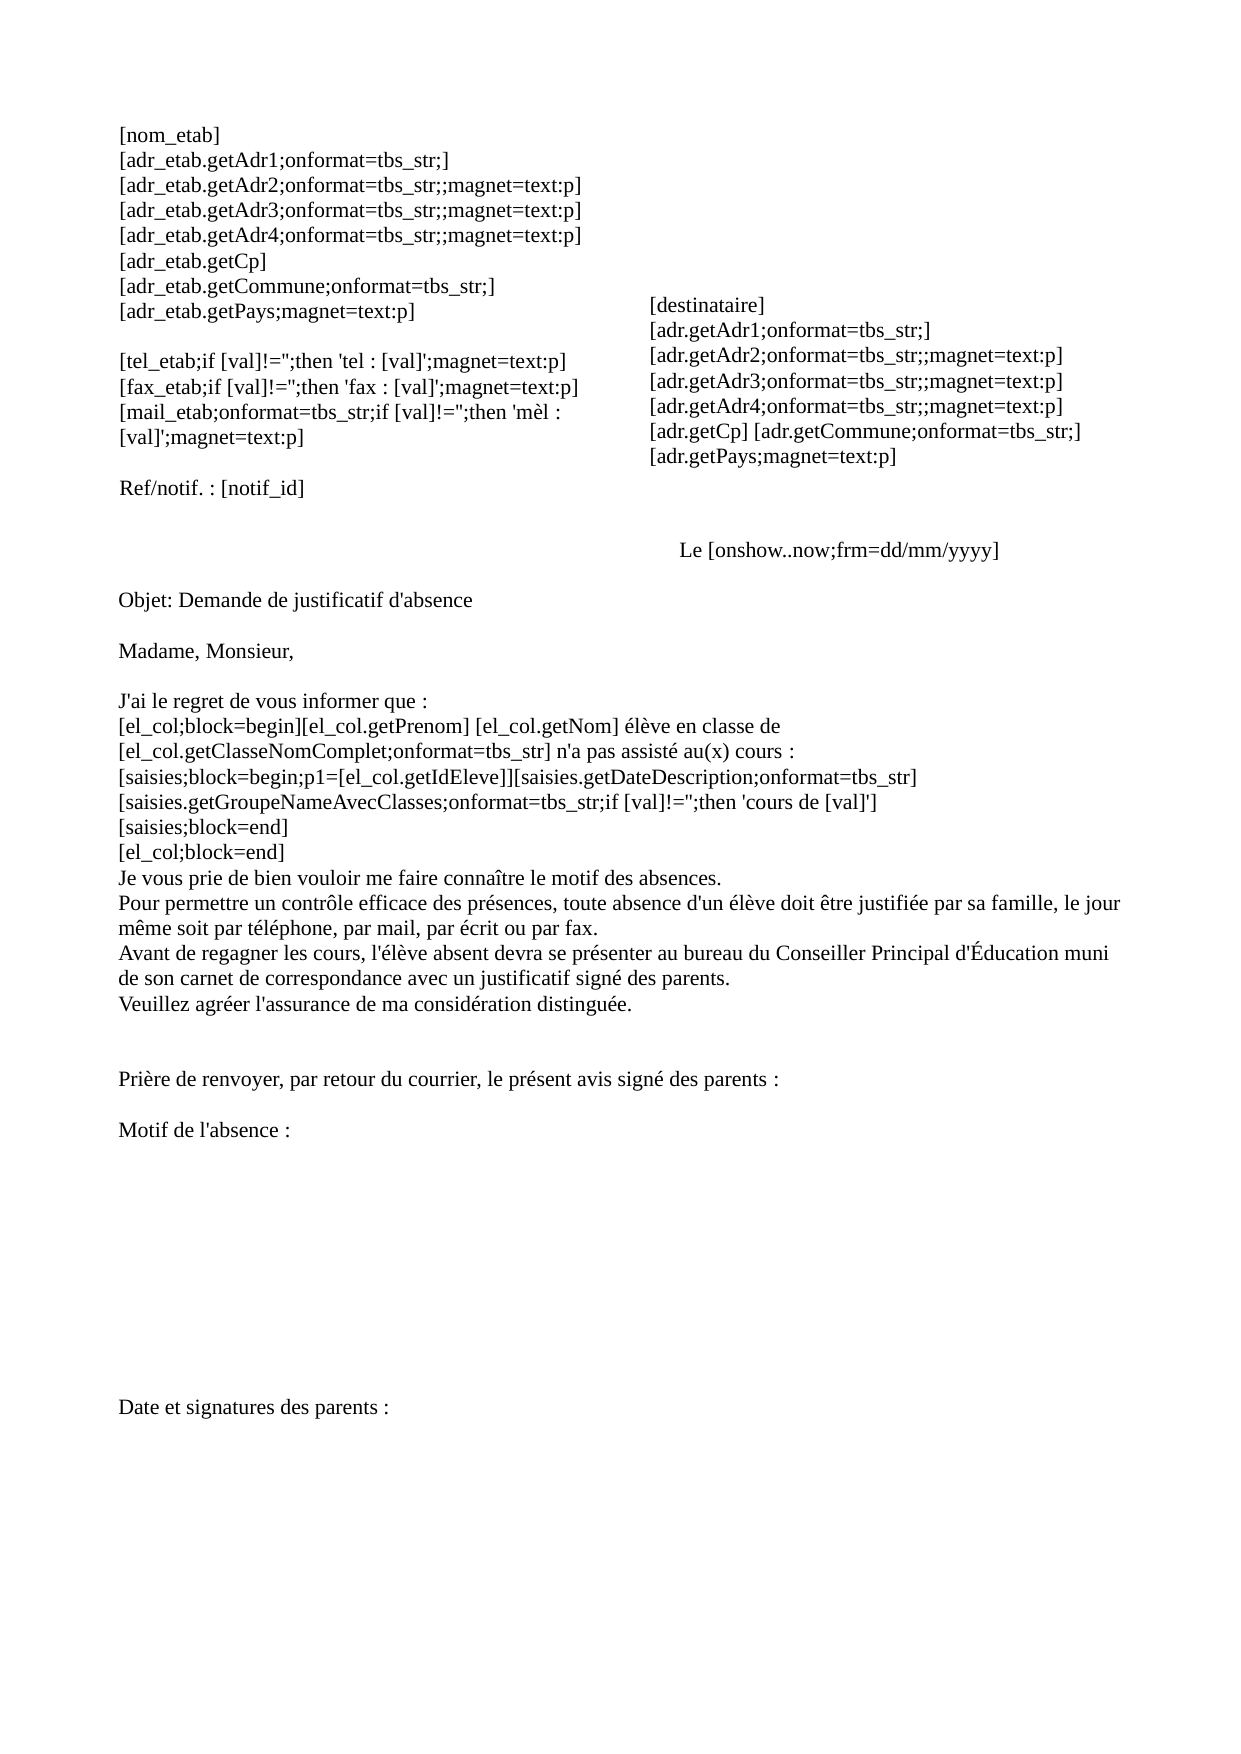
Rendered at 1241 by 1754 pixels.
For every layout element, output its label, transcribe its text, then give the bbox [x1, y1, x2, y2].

text Madame, Monsieur, [118, 638, 1122, 663]
text Veuillez agréer l'assurance de ma considération distinguée. [118, 991, 1122, 1016]
text Date et signatures des parents : [118, 1394, 1122, 1419]
text [tel_etab;if [val]!='';then 'tel : [val]';magnet=text:p] [119, 348, 613, 374]
text Ref/notif. : [notif_id] [119, 474, 613, 500]
text [nom_etab] [119, 122, 613, 147]
text [saisies;block=begin;p1=[el_col.getIdEleve]][saisies.getDateDescription;onformat=tbs_str] [saisies.getGroupeNameAvecClasses;onformat=tbs_str;if [val]!='';then 'cours de [val]'] [118, 764, 1122, 814]
text J'ai le regret de vous informer que : [118, 688, 1122, 713]
text Motif de l'absence : [118, 1117, 1122, 1142]
text [adr.getAdr1;onformat=tbs_str;] [649, 317, 1110, 342]
text [destinataire] [649, 292, 1110, 317]
text Je vous prie de bien vouloir me faire connaître le motif des absences. [118, 864, 1122, 890]
text [el_col;block=begin][el_col.getPrenom] [el_col.getNom] élève en classe de [el_col.getClasseNomComplet;onformat=tbs_str] n'a pas assisté au(x) cours : [118, 713, 1122, 764]
text [el_col;block=end] [118, 839, 1122, 864]
text [adr.getPays;magnet=text:p] [649, 443, 1110, 468]
text Objet: Demande de justificatif d'absence [118, 587, 1122, 612]
text [adr.getCp] [adr.getCommune;onformat=tbs_str;] [649, 418, 1110, 443]
text [adr_etab.getAdr1;onformat=tbs_str;] [119, 147, 613, 172]
text [adr_etab.getAdr2;onformat=tbs_str;;magnet=text:p] [119, 172, 613, 197]
text [adr_etab.getAdr4;onformat=tbs_str;;magnet=text:p] [119, 222, 613, 248]
text [saisies;block=end] [118, 814, 1122, 839]
text [adr.getAdr2;onformat=tbs_str;;magnet=text:p] [649, 342, 1110, 368]
text [adr_etab.getAdr3;onformat=tbs_str;;magnet=text:p] [119, 197, 613, 222]
text [adr.getAdr3;onformat=tbs_str;;magnet=text:p] [649, 368, 1110, 393]
text Prière de renvoyer, par retour du courrier, le présent avis signé des parents : [118, 1066, 1122, 1091]
text [mail_etab;onformat=tbs_str;if [val]!='';then 'mèl : [val]';magnet=text:p] [119, 399, 613, 449]
text [adr.getAdr4;onformat=tbs_str;;magnet=text:p] [649, 393, 1110, 418]
text [adr_etab.getCp] [adr_etab.getCommune;onformat=tbs_str;] [119, 248, 613, 298]
text Pour permettre un contrôle efficace des présences, toute absence d'un élève doit être justifiée par sa famille, le jour même soit par téléphone, par mail, par écrit ou par fax. [118, 890, 1122, 940]
text [adr_etab.getPays;magnet=text:p] [119, 298, 613, 323]
text Avant de regagner les cours, l'élève absent devra se présenter au bureau du Conseiller Principal d'Éducation muni de son carnet de correspondance avec un justificatif signé des parents. [118, 940, 1122, 991]
text Le [onshow..now;frm=dd/mm/yyyy] [118, 537, 1122, 562]
text [fax_etab;if [val]!='';then 'fax : [val]';magnet=text:p] [119, 374, 613, 399]
